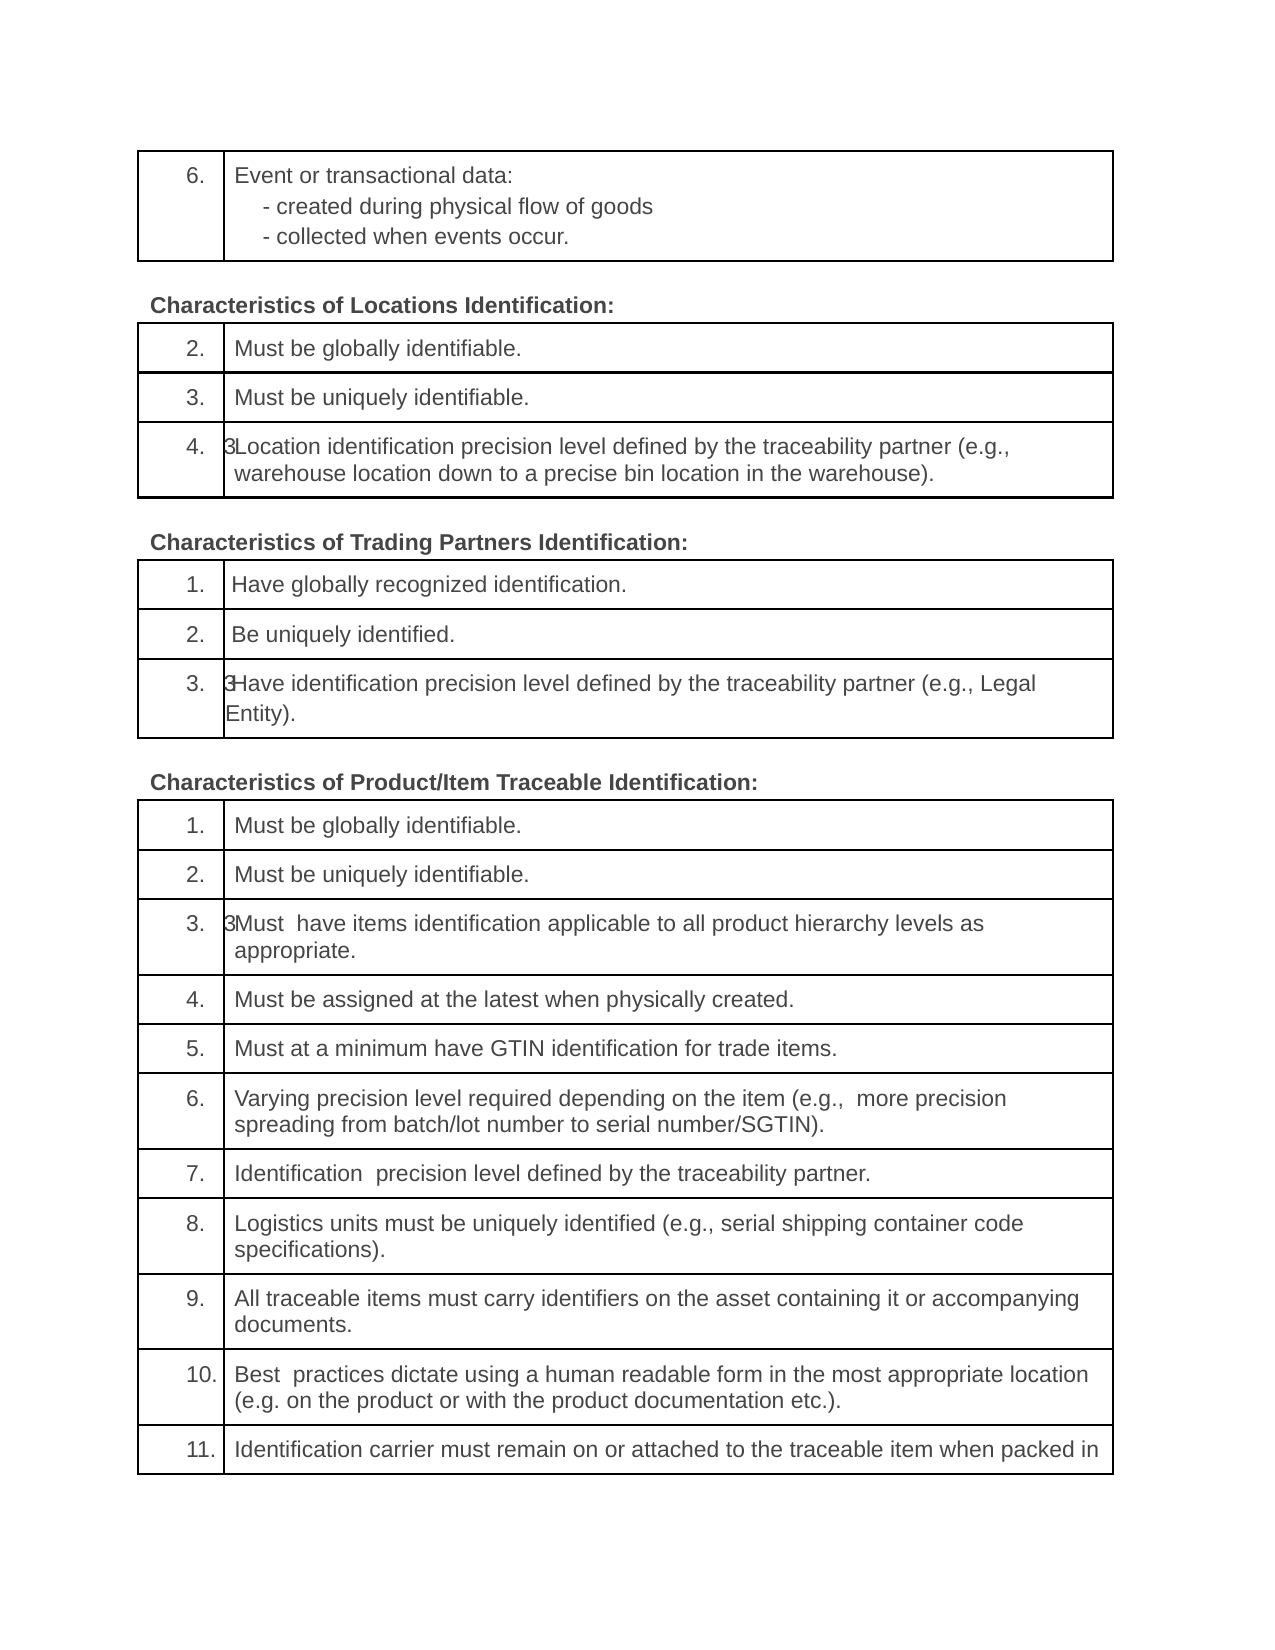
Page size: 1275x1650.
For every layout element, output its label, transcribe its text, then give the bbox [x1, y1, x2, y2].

table_cell Must be assigned at the latest when physically created. [225, 976, 1112, 1023]
table_cell [139, 1074, 223, 1148]
table_header [139, 324, 223, 371]
table_cell 33 [139, 660, 223, 737]
table_cell [139, 851, 223, 898]
text Characteristics of Locations Identification: [150, 292, 1125, 318]
table_header Have globally recognized identification. [225, 561, 1112, 608]
table_cell [139, 1275, 223, 1348]
table_cell [139, 610, 223, 657]
table_header Must be globally identifiable. [225, 324, 1112, 371]
table_cell Identification precision level defined by the traceability partner. [225, 1150, 1112, 1197]
table_cell [139, 374, 223, 421]
table_cell Must have items identification applicable to all product hierarchy levels as appropriate. [225, 900, 1112, 973]
table_cell [139, 976, 223, 1023]
table_cell Logistics units must be uniquely identified (e.g., serial shipping container code specifications). [225, 1199, 1112, 1273]
table_cell Identification carrier must remain on or attached to the traceable item when packed in [225, 1426, 1112, 1473]
table_cell 6. [139, 152, 223, 260]
table_cell Event or transactional data: - created during physical flow of goods - collected when events occur. [225, 152, 1112, 260]
table_cell Varying precision level required depending on the item (e.g., more precision spreading from batch/lot number to serial number/SGTIN). [225, 1074, 1112, 1148]
table_cell Must at a minimum have GTIN identification for trade items. [225, 1025, 1112, 1072]
table_cell [139, 1199, 223, 1273]
table_cell [139, 1350, 223, 1424]
table_cell Location identification precision level defined by the traceability partner (e.g., warehouse location down to a precise bin location in the warehouse). [225, 423, 1112, 496]
table_cell [139, 1150, 223, 1197]
table_cell [139, 1426, 223, 1473]
table_header Must be globally identifiable. [225, 801, 1112, 849]
table_header [139, 801, 223, 849]
table_cell Must be uniquely identifiable. [225, 851, 1112, 898]
table_cell [139, 1025, 223, 1072]
table_cell Must be uniquely identifiable. [225, 374, 1112, 421]
table_cell 33 [139, 423, 223, 496]
table_cell Have identification precision level defined by the traceability partner (e.g., Legal Entity). [225, 660, 1112, 737]
table_cell 3 [139, 900, 223, 973]
text Characteristics of Product/Item Traceable Identification: [150, 769, 1125, 796]
table_cell All traceable items must carry identifiers on the asset containing it or accompanying documents. [225, 1275, 1112, 1348]
table_cell Be uniquely identified. [225, 610, 1112, 657]
table_cell Best practices dictate using a human readable form in the most appropriate location (e.g. on the product or with the product documentation etc.). [225, 1350, 1112, 1424]
text Characteristics of Trading Partners Identification: [150, 529, 1125, 555]
table_header [139, 561, 223, 608]
